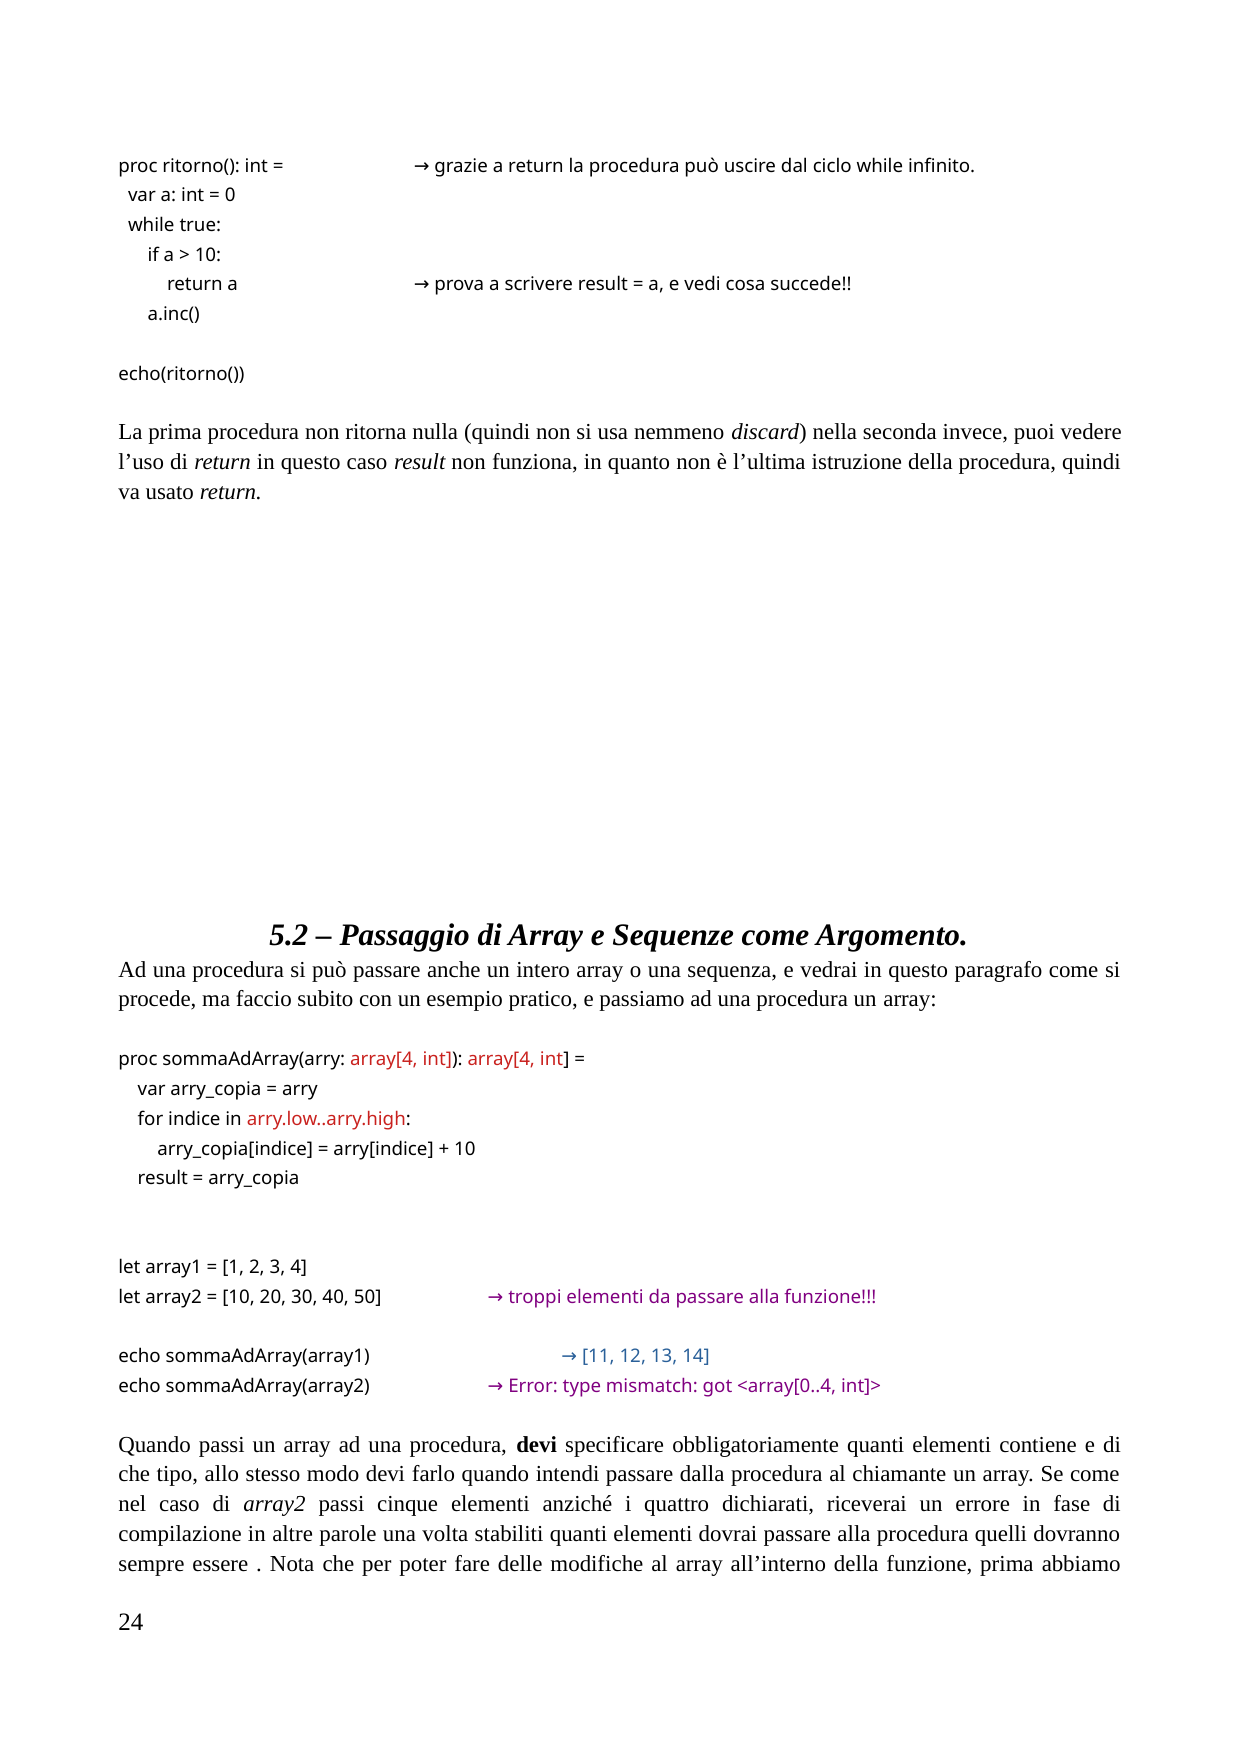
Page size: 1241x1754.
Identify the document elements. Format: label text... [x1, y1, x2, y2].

text echo(ritorno()) [118, 356, 1122, 385]
text La prima procedura non ritorna nulla (quindi non si usa nemmeno discard) nella seconda invece, puoi vedere l’uso di return in questo caso result non funziona, in quanto non è l’ultima istruzione della procedura, quindi va usato return. [118, 415, 1122, 504]
text proc sommaAdArray(arry: array[4, int]): array[4, int] = [118, 1042, 1122, 1071]
text a.inc() [118, 296, 1122, 326]
text return a → prova a scrivere result = a, e vedi cosa succede!! [118, 267, 1122, 296]
text 5.2 – Passaggio di Array e Sequenze come Argomento. [118, 917, 1122, 952]
text Ad una procedura si può passare anche un intero array o una sequenza, e vedrai in questo paragrafo come si procede, ma faccio subito con un esempio pratico, e passiamo ad una procedura un array: [118, 952, 1122, 1012]
text if a > 10: [118, 237, 1122, 267]
text for indice in arry.low..arry.high: [118, 1101, 1122, 1131]
text let array1 = [1, 2, 3, 4] [118, 1249, 1122, 1279]
text proc ritorno(): int = → grazie a return la procedura può uscire dal ciclo while infinito. [118, 148, 1122, 177]
text while true: [118, 207, 1122, 237]
text result = arry_copia [118, 1160, 1122, 1190]
text var a: int = 0 [118, 177, 1122, 207]
text echo sommaAdArray(array1) → [11, 12, 13, 14] [118, 1338, 1122, 1368]
text let array2 = [10, 20, 30, 40, 50] → troppi elementi da passare alla funzione!!! [118, 1279, 1122, 1309]
text var arry_copia = arry [118, 1071, 1122, 1101]
text Quando passi un array ad una procedura, devi specificare obbligatoriamente quanti elementi contiene e di che tipo, allo stesso modo devi farlo quando intendi passare dalla procedura al chiamante un array. Se come nel caso di array2 passi cinque elementi anziché i quattro dichiarati, riceverai un errore in fase di compilazione in altre parole una volta stabiliti quanti elementi dovrai passare alla procedura quelli dovranno sempre essere . Nota che per poter fare delle modifiche al array all’interno della funzione, prima abbiamo [118, 1427, 1122, 1576]
text arry_copia[indice] = arry[indice] + 10 [118, 1131, 1122, 1160]
text echo sommaAdArray(array2) → Error: type mismatch: got <array[0..4, int]> [118, 1368, 1122, 1398]
